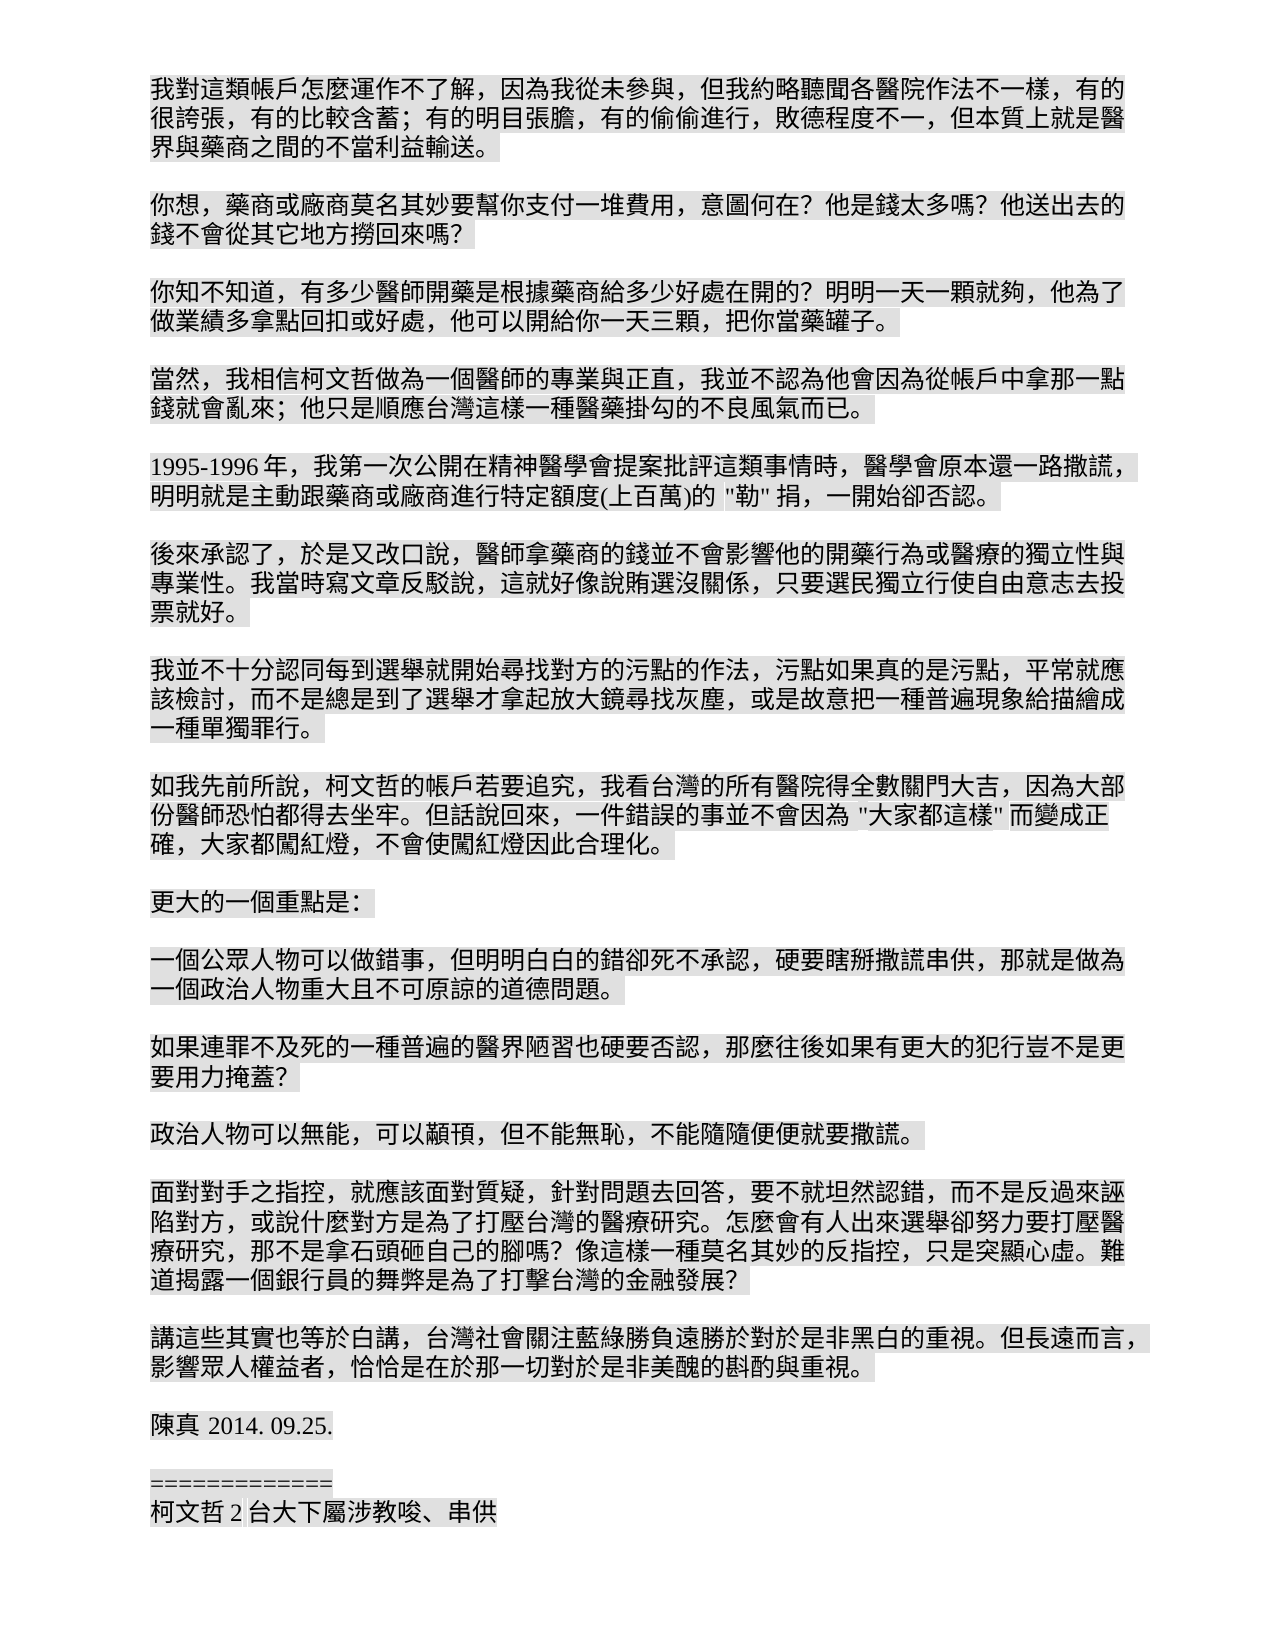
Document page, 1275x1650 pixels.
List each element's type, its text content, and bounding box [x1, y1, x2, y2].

text 柯文哲公私帳不分以及醫藥之間變相利益輸送之事，及其台大同事間明目張膽地串供，今天要是發生在藍營身上，恐怕各界正義人士及綠營支持者不知道要如何撻伐了。 再怎麼離譜荒唐的事，在台灣，似乎只要綠帽子一戴，即便是錯的，也會變成對，加害人都能變成被迫害者，毫無是非可言。 多年前，那位姓林的、當年落選但今年很可能當上台中市長的人，夥同十幾位綠油油的醫界人士，為了攻擊胡志強的健康不堪擔當大任，竟然竊取並公布胡志強病歷，把他講得彷彿不久於人世。 當我剛返國任職台大雲林分院時，連我這樣一個徹底跟藥商畫清界線的人，藥商都會找上我，要幫我開設什麼研究帳戶，藥商說他們就會用各種名義往帳戶裏頭 "捐款"，還跟我說什麼往後買書、買電腦、旅遊、用餐的發票或帳單就交給他們來處理就好。柯文哲的帳戶當然不是個案，而是醫界的普遍現象。 我發現，期待醫界不跟藥商掛勾，就有如期待台灣的官商不掛勾一樣困難。 我所有這些有關特定當事人的批評，全都有用email傳給當事人，也就是柯文哲。我為我的言論負責，我同時也不想背後批評他。 我對這類帳戶怎麼運作不了解，因為我從未參與，但我約略聽聞各醫院作法不一樣，有的很誇張，有的比較含蓄；有的明目張膽，有的偷偷進行，敗德程度不一，但本質上就是醫界與藥商之間的不當利益輸送。 你想，藥商或廠商莫名其妙要幫你支付一堆費用，意圖何在？他是錢太多嗎？他送出去的錢不會從其它地方撈回來嗎？ 你知不知道，有多少醫師開藥是根據藥商給多少好處在開的？明明一天一顆就夠，他為了做業績多拿點回扣或好處，他可以開給你一天三顆，把你當藥罐子。 當然，我相信柯文哲做為一個醫師的專業與正直，我並不認為他會因為從帳戶中拿那一點錢就會亂來；他只是順應台灣這樣一種醫藥掛勾的不良風氣而已。 1995-1996年，我第一次公開在精神醫學會提案批評這類事情時，醫學會原本還一路撒謊，明明就是主動跟藥商或廠商進行特定額度(上百萬)的 "勒" 捐，一開始卻否認。 後來承認了，於是又改口說，醫師拿藥商的錢並不會影響他的開藥行為或醫療的獨立性與專業性。我當時寫文章反駁說，這就好像說賄選沒關係，只要選民獨立行使自由意志去投票就好。 我並不十分認同每到選舉就開始尋找對方的污點的作法，污點如果真的是污點，平常就應該檢討，而不是總是到了選舉才拿起放大鏡尋找灰塵，或是故意把一種普遍現象給描繪成一種單獨罪行。 如我先前所說，柯文哲的帳戶若要追究，我看台灣的所有醫院得全數關門大吉，因為大部份醫師恐怕都得去坐牢。但話說回來，一件錯誤的事並不會因為 "大家都這樣" 而變成正確，大家都闖紅燈，不會使闖紅燈因此合理化。 更大的一個重點是： 一個公眾人物可以做錯事，但明明白白的錯卻死不承認，硬要瞎掰撒謊串供，那就是做為一個政治人物重大且不可原諒的道德問題。 如果連罪不及死的一種普遍的醫界陋習也硬要否認，那麼往後如果有更大的犯行豈不是更要用力掩蓋？ 政治人物可以無能，可以顢頇，但不能無恥，不能隨隨便便就要撒謊。 面對對手之指控，就應該面對質疑，針對問題去回答，要不就坦然認錯，而不是反過來誣陷對方，或說什麼對方是為了打壓台灣的醫療研究。怎麼會有人出來選舉卻努力要打壓醫療研究，那不是拿石頭砸自己的腳嗎？像這樣一種莫名其妙的反指控，只是突顯心虛。難道揭露一個銀行員的舞弊是為了打擊台灣的金融發展？ 講這些其實也等於白講，台灣社會關注藍綠勝負遠勝於對於是非黑白的重視。但長遠而言，影響眾人權益者，恰恰是在於那一切對於是非美醜的斟酌與重視。 陳真 2014. 09.25. ============= 柯文哲2台大下屬涉教唆、串供 聯合新聞網2014. 09. 24. 台北市長候選人柯文哲在台大醫院的MG149帳戶，遭質疑涉及洗錢及逃漏稅，柯文哲始終強調問心無愧，反指這是另一起打壓醫療研究的「宇昌案」。 不過今天出刊的壹週刊指稱接獲爆料錄音光碟，內容是與柯文哲共同掌管帳戶的台大護理師兼葉克膜組長蔡壁如和醫務秘書劉如意，9月17日在台大醫院外科加護病房的辦公室演練，未來面對記者或檢方偵訊時如何說明，質疑此舉有教唆、串供之嫌。 醫務秘書劉如意擔心，依據壹週刊所刊登的錄音對話內容，劉如意擔心無法解釋 MG149帳戶中為何有一個柯文哲的個別帳戶，蔡壁如原本要劉聲稱，「自己是2010年來接的，可能早期的秘書還是把它當作一個個別帳。」 但劉如意質疑，柯文哲的個別帳在2010年後仍然存在，依然有區分柯文哲與其他成員的錢。蔡壁如則說，「沒關係，柯文哲也有院內計畫」，所以院內計畫還是屬於他個別帳的使用，他有優先使用權。 蔡壁如並說，如果被問到柯文哲沒用完的會不會領出去?「你跟他說不會，你跟他說，截至目前為止，沒有人告訴我要領出去。」 蔡壁如更說，要柯文哲 拿500 萬賠劉如意，但劉如意說，「不可以，不用了！」葉克膜組長蔡壁如自嘲 …壹週刊揭露的對話內容也提到，蔡壁如與台大醫師葉育彰閒聊時表示，柯文哲原本要大反擊的資料提前曝光，「應該是有內賊流出去」。 蔡壁如也說，原本柯陣營並沒有要開記者會，不想變成在回應羅淑蕾，但柯文哲堅持要開記者會回應，因此柯陣營希望她坐在柯文哲旁邊，因為「他們現在都拉不住他」。 此外，蔡壁如還自嘲，柯辦告訴她，羅淑蕾爆料的東西，是花了200萬換情資，「秀出來就4張而已，200萬嘛，1張50萬啊」，她因此開玩笑對柯辦說，「那我看你們辦公室要怎麼堵我的嘴，我看起跳要2000萬」，因為她是（有）「整本白皮書，還有整顆電腦」。 柯常氣說「欲乎吳毅暉死」…蔡壁如並說，連勝文的市政顧問吳毅暉醫師，現在兩邊不是人，柯文哲每天都打電話跟她說，「欲乎吳毅暉死（要給吳死）」，但她對柯文哲說，「有需要這麼生氣嗎?」 她有告訴吳毅暉，忍耐到11月29日，「所以律師那邊就延期了，檢調那裡結案了，結案了就會影響選舉結果」，忍耐一下就好。 [150, 75, 1125, 1556]
